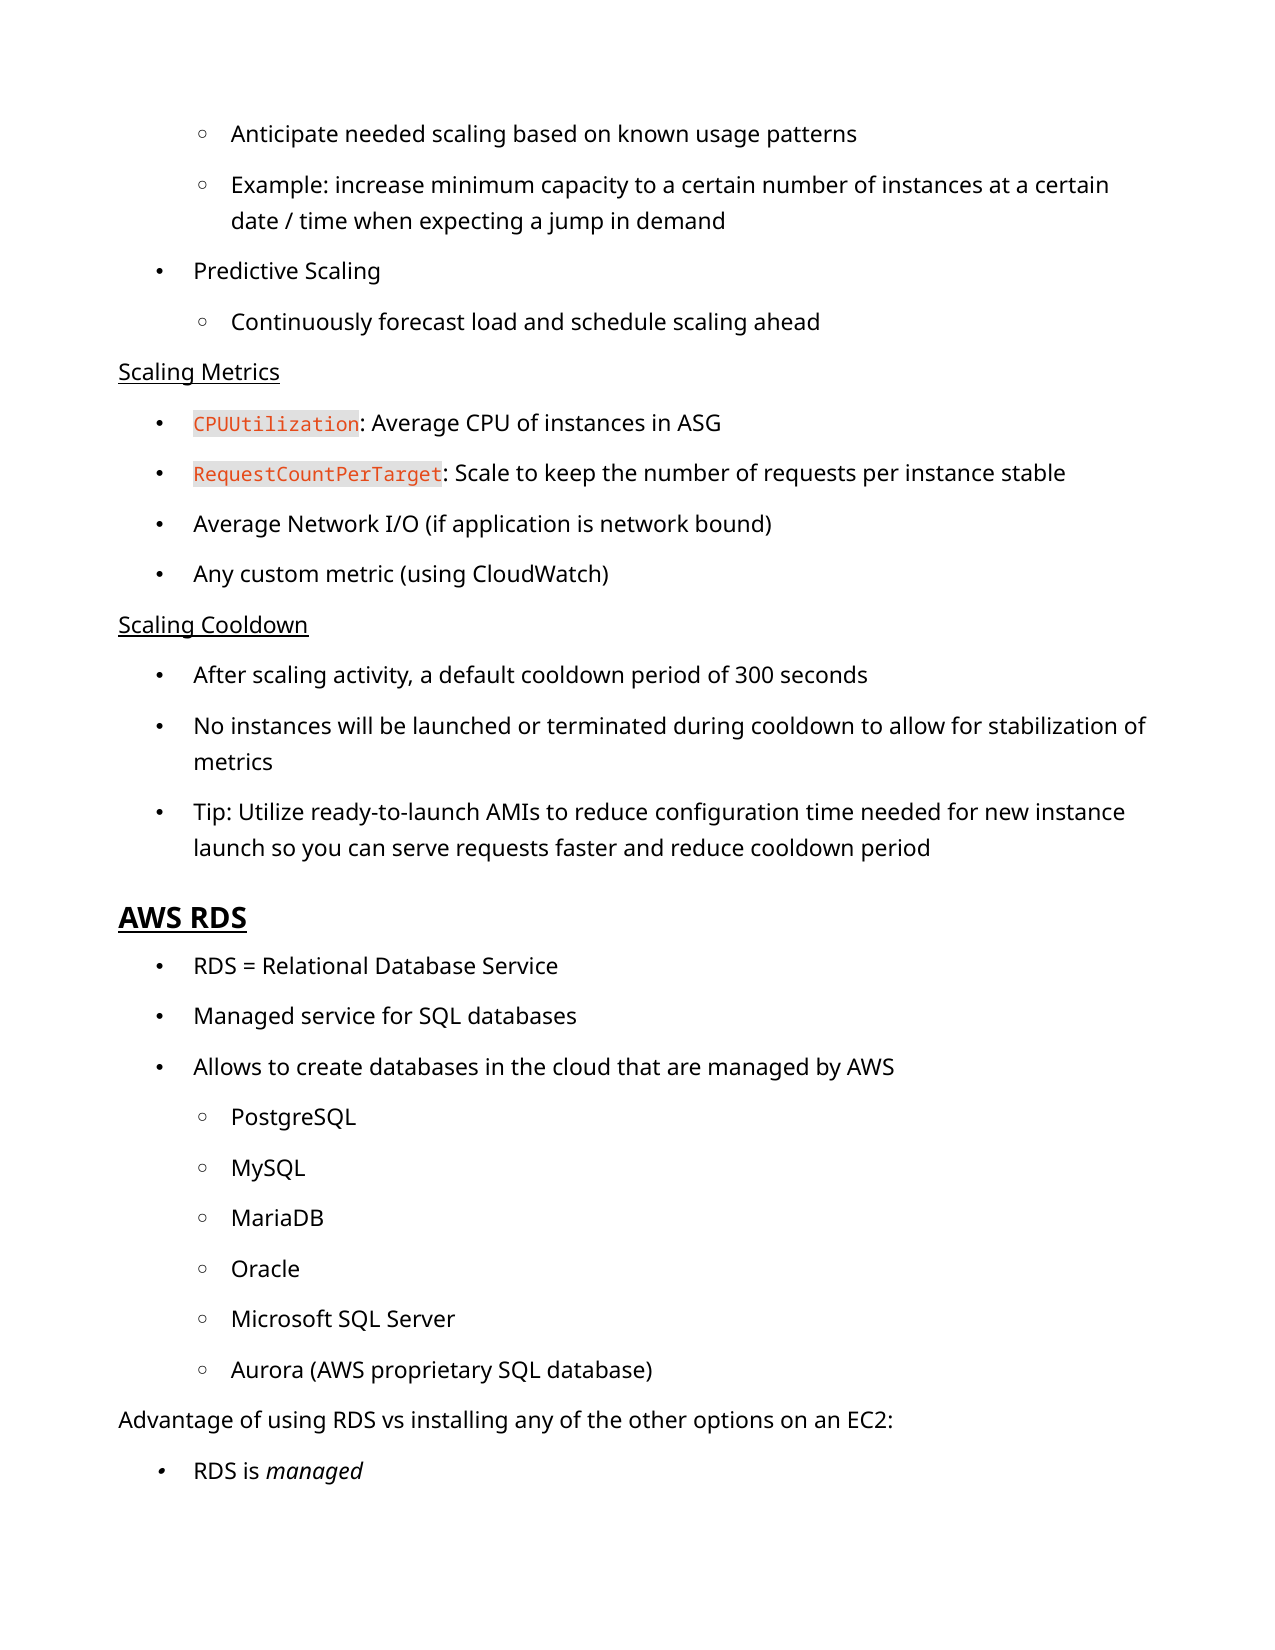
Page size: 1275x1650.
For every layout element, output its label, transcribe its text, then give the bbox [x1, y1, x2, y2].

list Tip: Utilize ready-to-launch AMIs to reduce configuration time needed for new instance launch so you can serve requests faster and reduce cooldown period [156, 796, 1157, 863]
text Scaling Cooldown [118, 609, 1157, 640]
text Advantage of using RDS vs installing any of the other options on an EC2: [118, 1404, 1157, 1436]
list After scaling activity, a default cooldown period of 300 seconds [156, 659, 1157, 691]
text Scaling Metrics [118, 356, 1157, 387]
list Any custom metric (using CloudWatch) [156, 558, 1157, 589]
list Allows to create databases in the cloud that are managed by AWS [156, 1051, 1157, 1082]
list Aurora (AWS proprietary SQL database) [193, 1354, 1157, 1385]
list PostgreSQL [193, 1101, 1157, 1133]
list MySQL [193, 1152, 1157, 1183]
list Microsoft SQL Server [193, 1303, 1157, 1335]
list RDS is managed [156, 1455, 1157, 1486]
list MariaDB [193, 1202, 1157, 1234]
list Continuously forecast load and schedule scaling ahead [193, 306, 1157, 337]
list RequestCountPerTarget: Scale to keep the number of requests per instance stable [156, 457, 1157, 488]
list CPUUtilization: Average CPU of instances in ASG [156, 407, 1157, 438]
list Managed service for SQL databases [156, 1000, 1157, 1032]
list Oracle [193, 1253, 1157, 1284]
subtitle AWS RDS [118, 897, 1157, 937]
list Predictive Scaling [156, 255, 1157, 286]
list Example: increase minimum capacity to a certain number of instances at a certain date / time when expecting a jump in demand [193, 169, 1157, 236]
list No instances will be launched or terminated during cooldown to allow for stabilization of metrics [156, 710, 1157, 777]
list RDS = Relational Database Service [156, 950, 1157, 981]
list Anticipate needed scaling based on known usage patterns [193, 118, 1157, 149]
list Average Network I/O (if application is network bound) [156, 508, 1157, 539]
